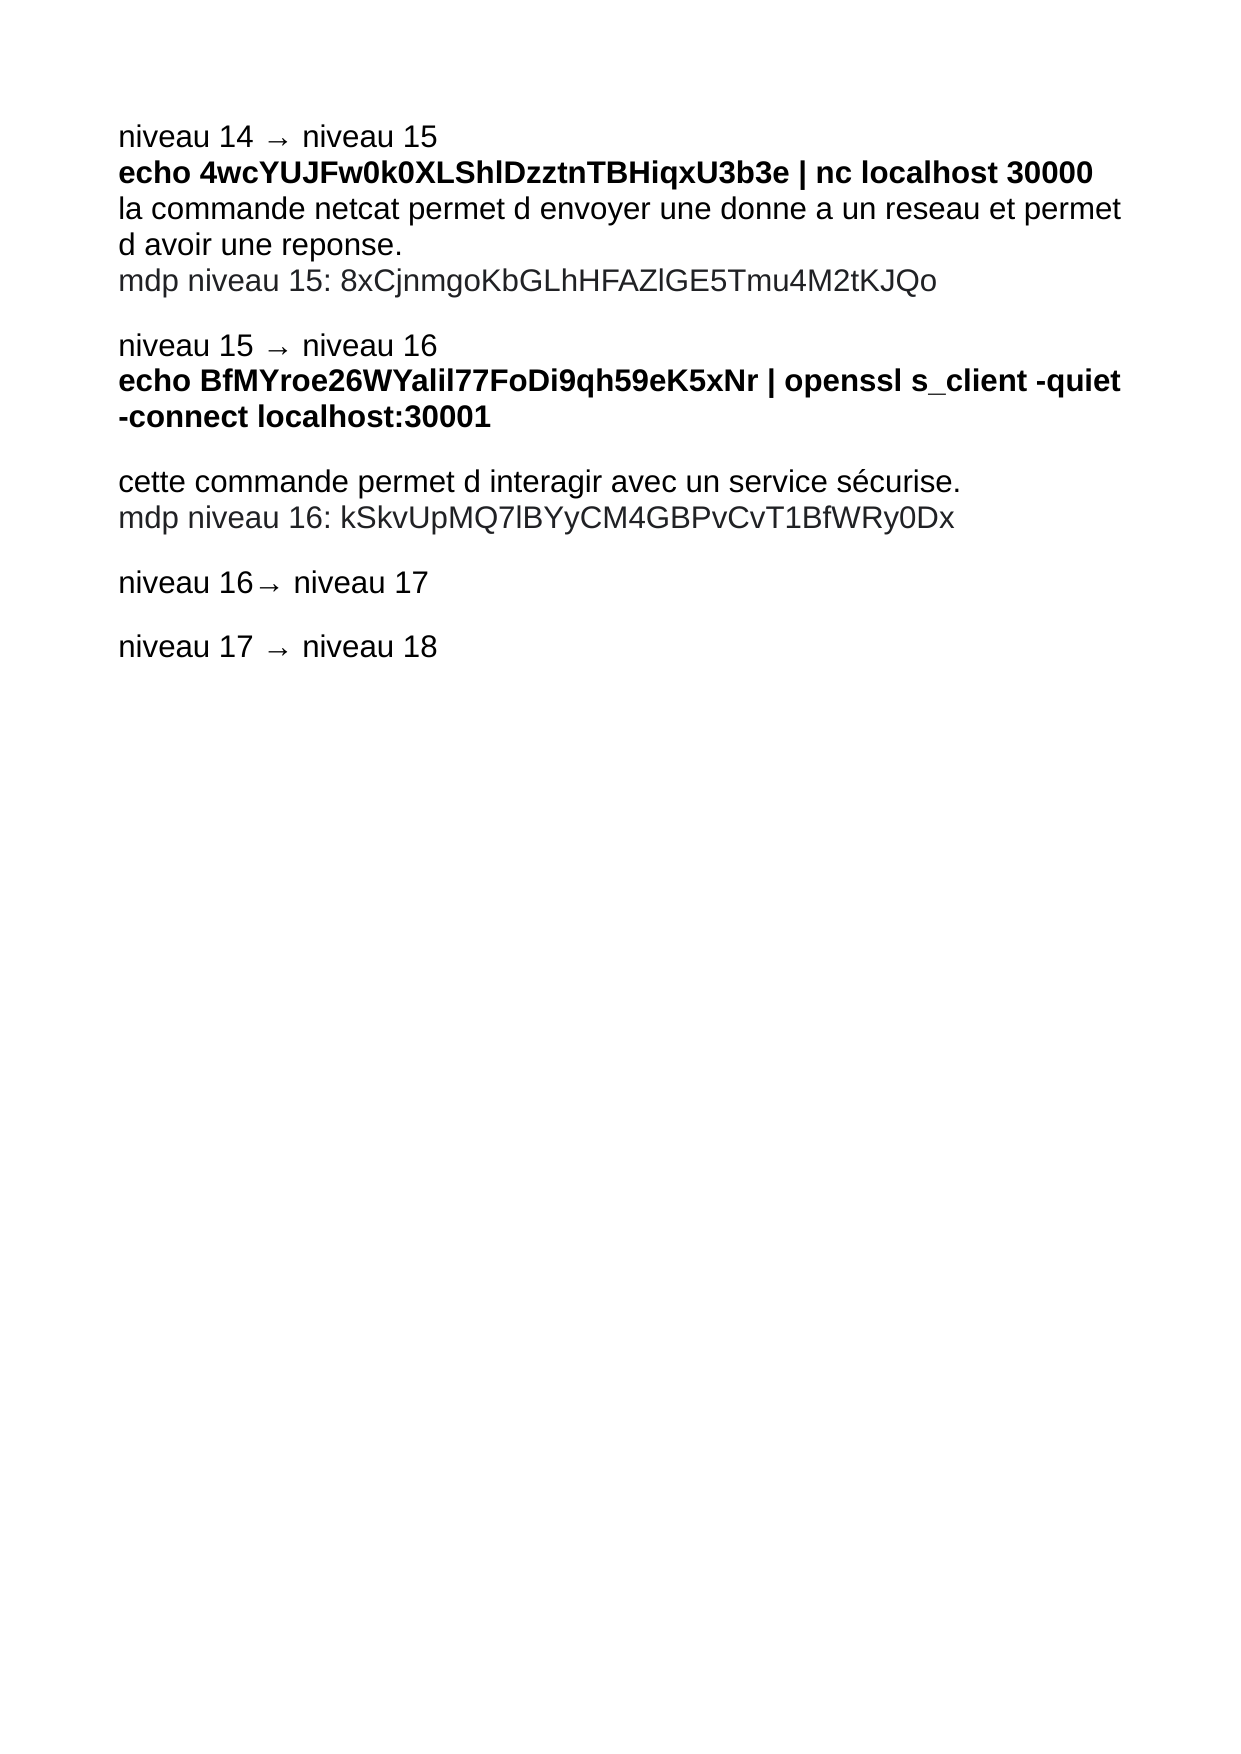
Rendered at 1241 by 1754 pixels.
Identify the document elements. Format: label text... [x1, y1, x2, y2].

text mdp niveau 15: 8xCjnmgoKbGLhHFAZlGE5Tmu4M2tKJQo [118, 262, 1122, 327]
text niveau 14 → niveau 15 [118, 118, 1122, 154]
text echo 4wcYUJFw0k0XLShlDzztnTBHiqxU3b3e | nc localhost 30000 [118, 154, 1122, 190]
text la commande netcat permet d envoyer une donne a un reseau et permet d avoir une reponse. [118, 190, 1122, 262]
text niveau 16→ niveau 17 [118, 564, 1122, 600]
text cette commande permet d interagir avec un service sécurise. [118, 463, 1122, 499]
text mdp niveau 16: kSkvUpMQ7lBYyCM4GBPvCvT1BfWRy0Dx [118, 499, 1122, 564]
text echo BfMYroe26WYalil77FoDi9qh59eK5xNr | openssl s_client -quiet -connect localhost:30001 [118, 362, 1122, 434]
text niveau 17 → niveau 18 [118, 628, 1122, 664]
text niveau 15 → niveau 16 [118, 327, 1122, 362]
